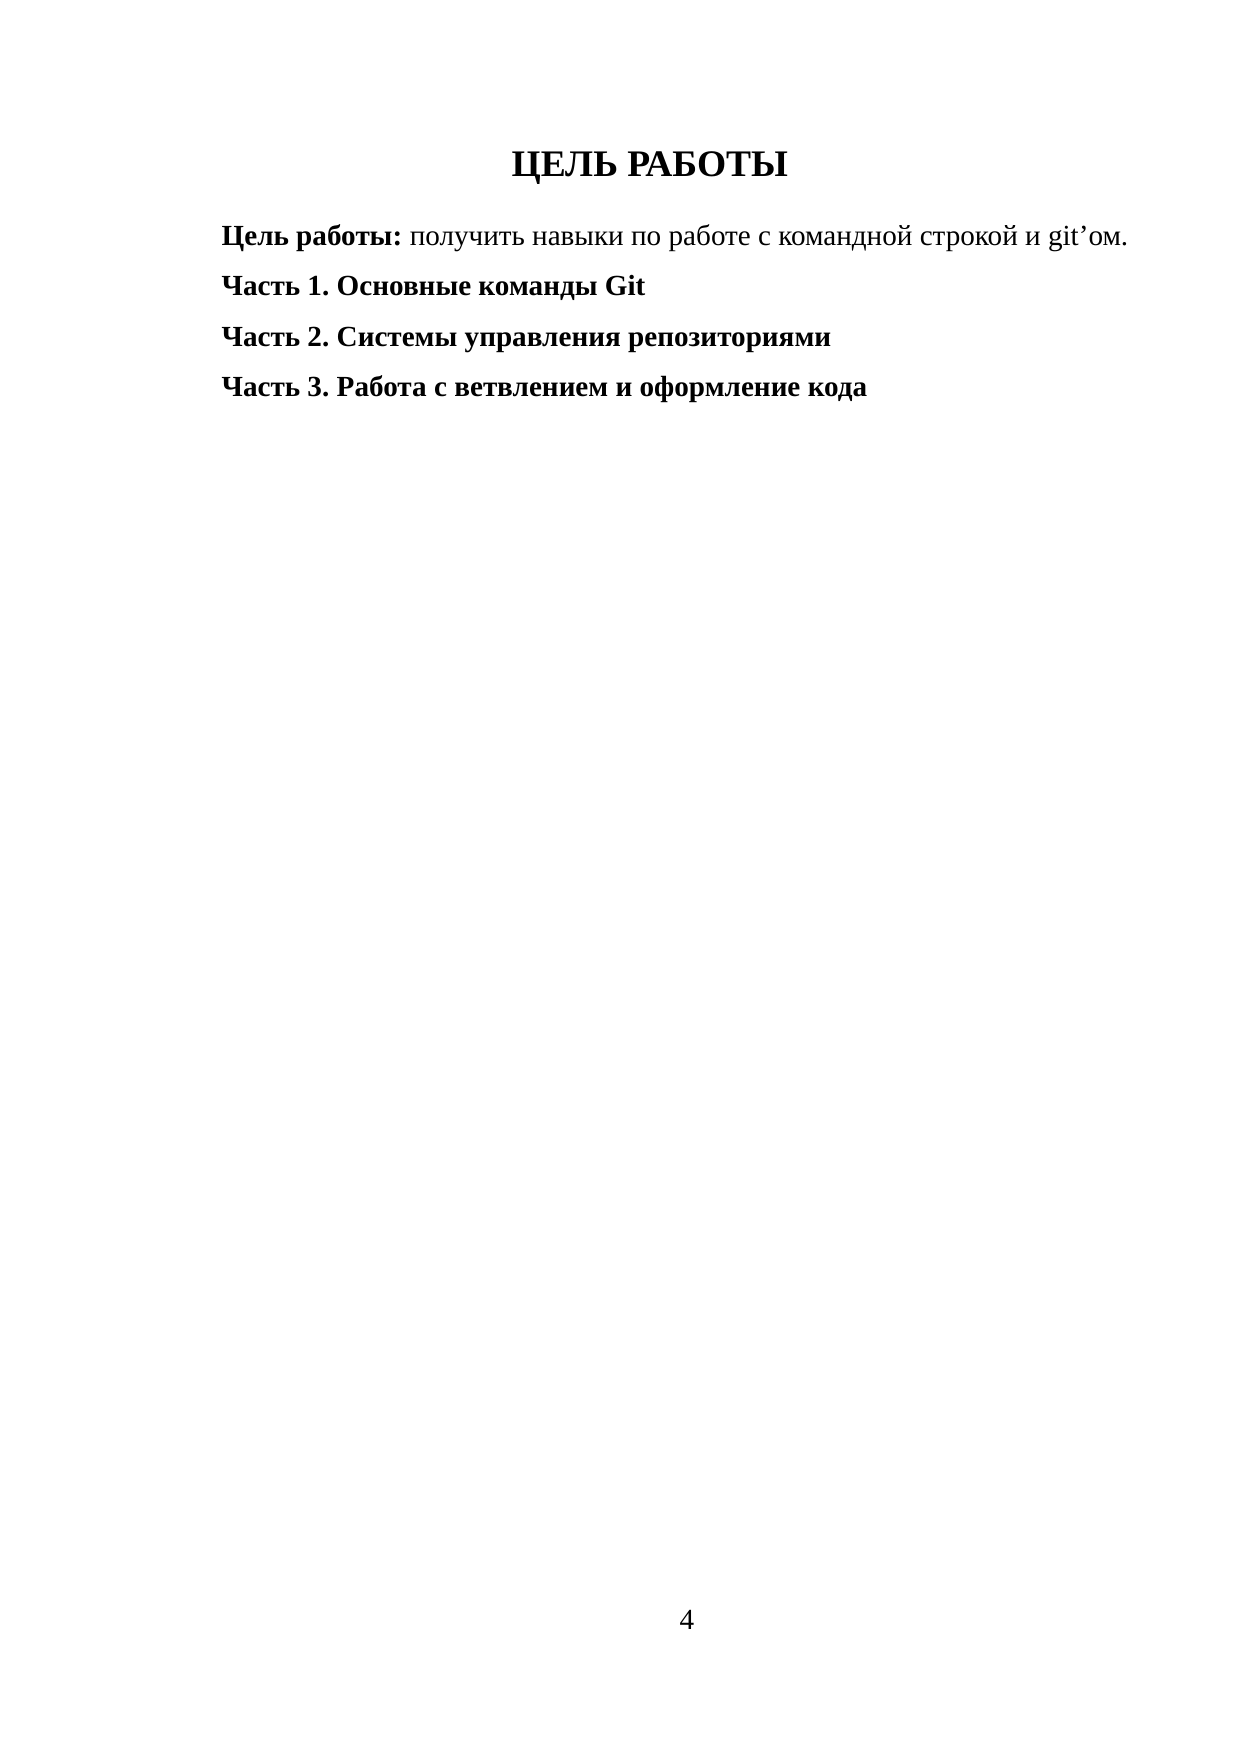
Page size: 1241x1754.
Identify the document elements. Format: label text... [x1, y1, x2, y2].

text Часть 1. Основные команды Git [148, 268, 1152, 302]
subtitle ЦЕЛЬ РАБОТЫ [148, 142, 1152, 185]
text Цель работы: получить навыки по работе с командной строкой и git’ом. [148, 218, 1152, 252]
text Часть 2. Системы управления репозиториями [148, 319, 1152, 352]
text Часть 3. Работа с ветвлением и оформление кода [148, 369, 1152, 403]
